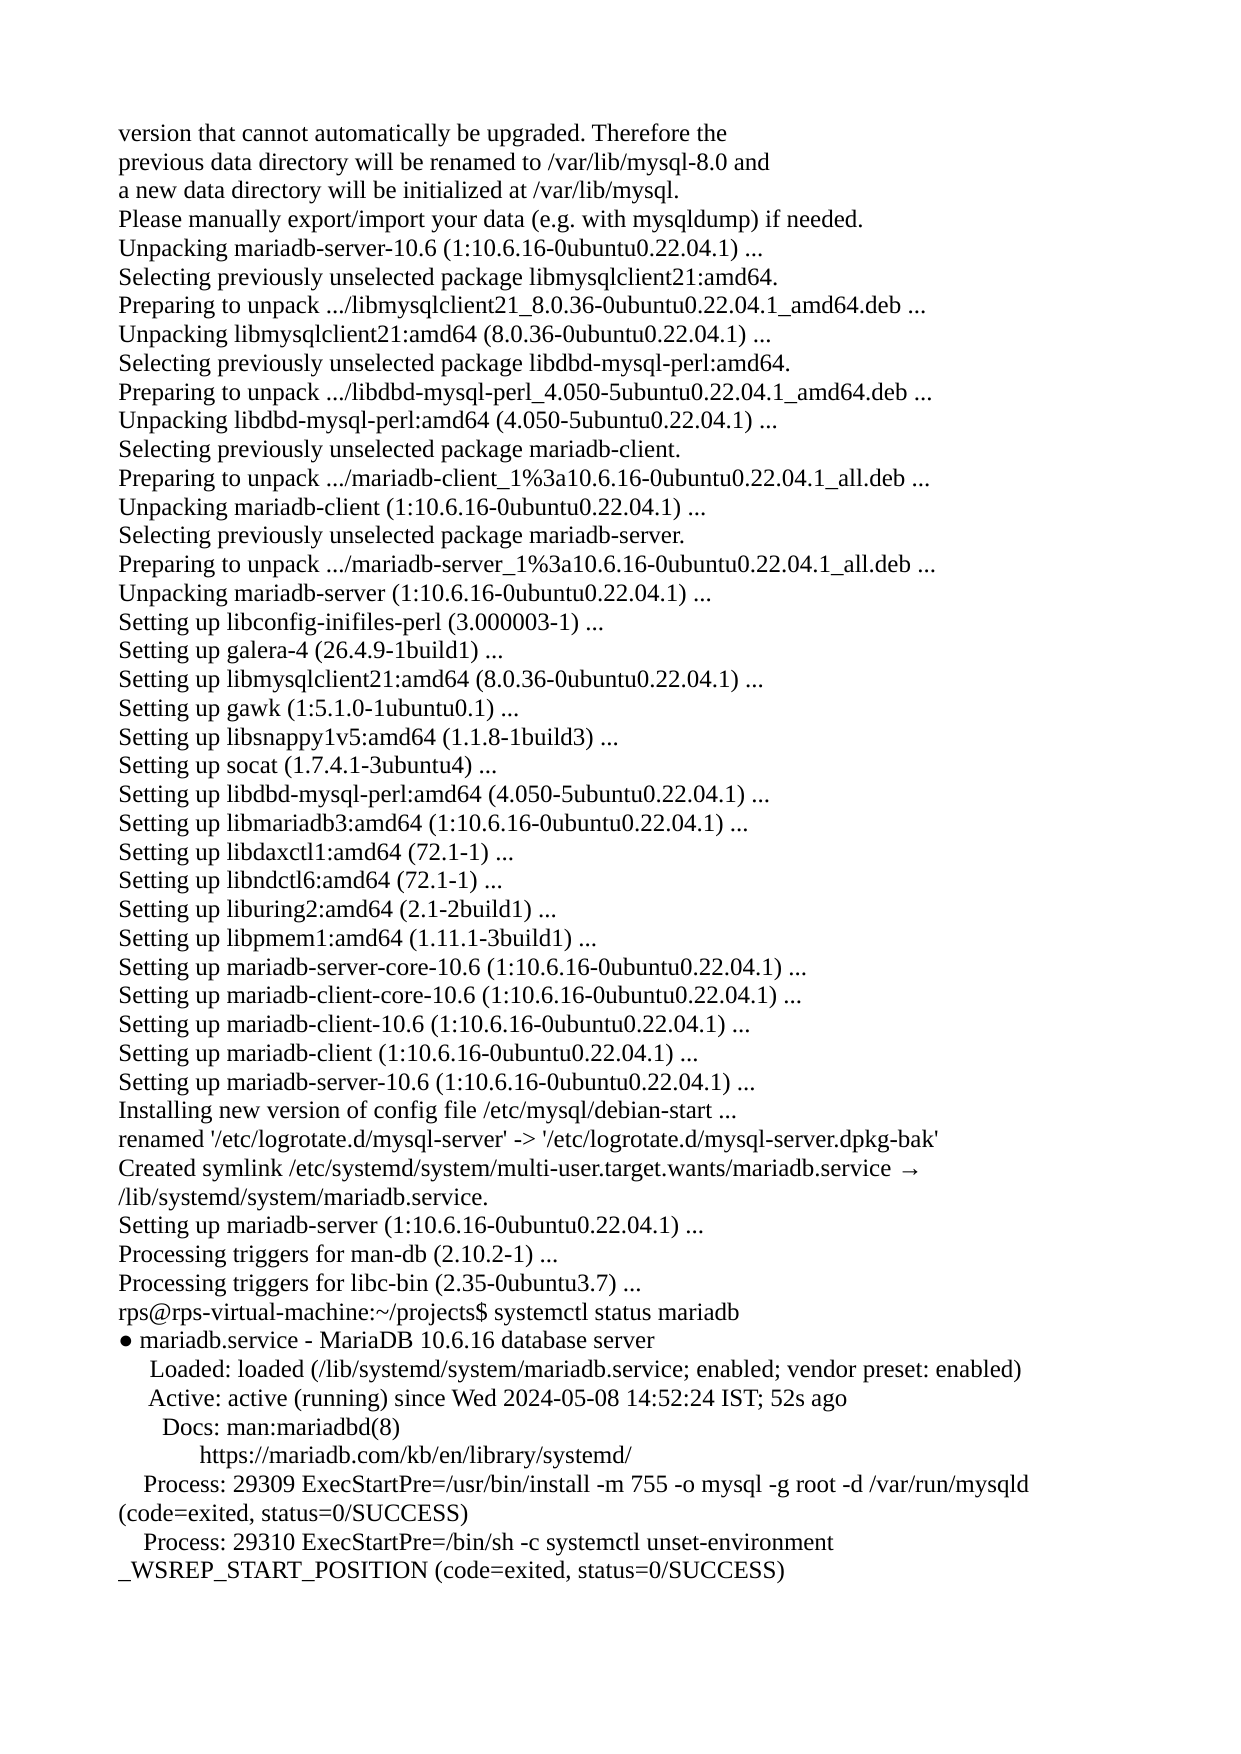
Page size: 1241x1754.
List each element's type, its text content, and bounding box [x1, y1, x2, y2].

text Preparing to unpack .../mariadb-server_1%3a10.6.16-0ubuntu0.22.04.1_all.deb ... [118, 549, 1122, 578]
text Setting up gawk (1:5.1.0-1ubuntu0.1) ... [118, 693, 1122, 722]
text Please manually export/import your data (e.g. with mysqldump) if needed. [118, 204, 1122, 233]
text Setting up libsnappy1v5:amd64 (1.1.8-1build3) ... [118, 722, 1122, 751]
text Created symlink /etc/systemd/system/multi-user.target.wants/mariadb.service → /lib/systemd/system/mariadb.service. [118, 1153, 1122, 1211]
text Setting up galera-4 (26.4.9-1build1) ... [118, 636, 1122, 664]
text Preparing to unpack .../mariadb-client_1%3a10.6.16-0ubuntu0.22.04.1_all.deb ... [118, 463, 1122, 492]
text Setting up libpmem1:amd64 (1.11.1-3build1) ... [118, 923, 1122, 952]
text Loaded: loaded (/lib/systemd/system/mariadb.service; enabled; vendor preset: enabled) [118, 1354, 1122, 1383]
text Process: 29310 ExecStartPre=/bin/sh -c systemctl unset-environment _WSREP_START_POSITION (code=exited, status=0/SUCCESS) [118, 1527, 1122, 1584]
text Setting up socat (1.7.4.1-3ubuntu4) ... [118, 751, 1122, 779]
text Setting up mariadb-server-10.6 (1:10.6.16-0ubuntu0.22.04.1) ... [118, 1067, 1122, 1096]
text Unpacking libmysqlclient21:amd64 (8.0.36-0ubuntu0.22.04.1) ... [118, 319, 1122, 348]
text Setting up libconfig-inifiles-perl (3.000003-1) ... [118, 607, 1122, 636]
text Process: 29309 ExecStartPre=/usr/bin/install -m 755 -o mysql -g root -d /var/run/mysqld (code=exited, status=0/SUCCESS) [118, 1469, 1122, 1527]
text renamed '/etc/logrotate.d/mysql-server' -> '/etc/logrotate.d/mysql-server.dpkg-bak' [118, 1124, 1122, 1153]
text Setting up mariadb-client (1:10.6.16-0ubuntu0.22.04.1) ... [118, 1038, 1122, 1067]
text Setting up libmariadb3:amd64 (1:10.6.16-0ubuntu0.22.04.1) ... [118, 808, 1122, 837]
text Installing new version of config file /etc/mysql/debian-start ... [118, 1096, 1122, 1124]
text Setting up mariadb-server (1:10.6.16-0ubuntu0.22.04.1) ... [118, 1211, 1122, 1239]
text Unpacking mariadb-server-10.6 (1:10.6.16-0ubuntu0.22.04.1) ... [118, 233, 1122, 262]
text Docs: man:mariadbd(8) [118, 1412, 1122, 1441]
text Preparing to unpack .../libmysqlclient21_8.0.36-0ubuntu0.22.04.1_amd64.deb ... [118, 291, 1122, 319]
text Processing triggers for man-db (2.10.2-1) ... [118, 1239, 1122, 1268]
text Setting up mariadb-server-core-10.6 (1:10.6.16-0ubuntu0.22.04.1) ... [118, 952, 1122, 981]
text rps@rps-virtual-machine:~/projects$ systemctl status mariadb [118, 1297, 1122, 1326]
text Setting up libndctl6:amd64 (72.1-1) ... [118, 866, 1122, 894]
text Setting up mariadb-client-10.6 (1:10.6.16-0ubuntu0.22.04.1) ... [118, 1009, 1122, 1038]
text previous data directory will be renamed to /var/lib/mysql-8.0 and [118, 147, 1122, 176]
text Unpacking libdbd-mysql-perl:amd64 (4.050-5ubuntu0.22.04.1) ... [118, 406, 1122, 434]
text Unpacking mariadb-server (1:10.6.16-0ubuntu0.22.04.1) ... [118, 578, 1122, 607]
text Active: active (running) since Wed 2024-05-08 14:52:24 IST; 52s ago [118, 1383, 1122, 1412]
text Setting up libdbd-mysql-perl:amd64 (4.050-5ubuntu0.22.04.1) ... [118, 779, 1122, 808]
text Processing triggers for libc-bin (2.35-0ubuntu3.7) ... [118, 1268, 1122, 1297]
text https://mariadb.com/kb/en/library/systemd/ [118, 1441, 1122, 1469]
text ● mariadb.service - MariaDB 10.6.16 database server [118, 1326, 1122, 1354]
text Setting up mariadb-client-core-10.6 (1:10.6.16-0ubuntu0.22.04.1) ... [118, 981, 1122, 1009]
text Selecting previously unselected package libdbd-mysql-perl:amd64. [118, 348, 1122, 377]
text Unpacking mariadb-client (1:10.6.16-0ubuntu0.22.04.1) ... [118, 492, 1122, 521]
text Selecting previously unselected package mariadb-server. [118, 521, 1122, 549]
text version that cannot automatically be upgraded. Therefore the [118, 118, 1122, 147]
text Setting up libmysqlclient21:amd64 (8.0.36-0ubuntu0.22.04.1) ... [118, 664, 1122, 693]
text Selecting previously unselected package libmysqlclient21:amd64. [118, 262, 1122, 291]
text a new data directory will be initialized at /var/lib/mysql. [118, 176, 1122, 204]
text Preparing to unpack .../libdbd-mysql-perl_4.050-5ubuntu0.22.04.1_amd64.deb ... [118, 377, 1122, 406]
text Setting up libdaxctl1:amd64 (72.1-1) ... [118, 837, 1122, 866]
text Selecting previously unselected package mariadb-client. [118, 434, 1122, 463]
text Setting up liburing2:amd64 (2.1-2build1) ... [118, 894, 1122, 923]
